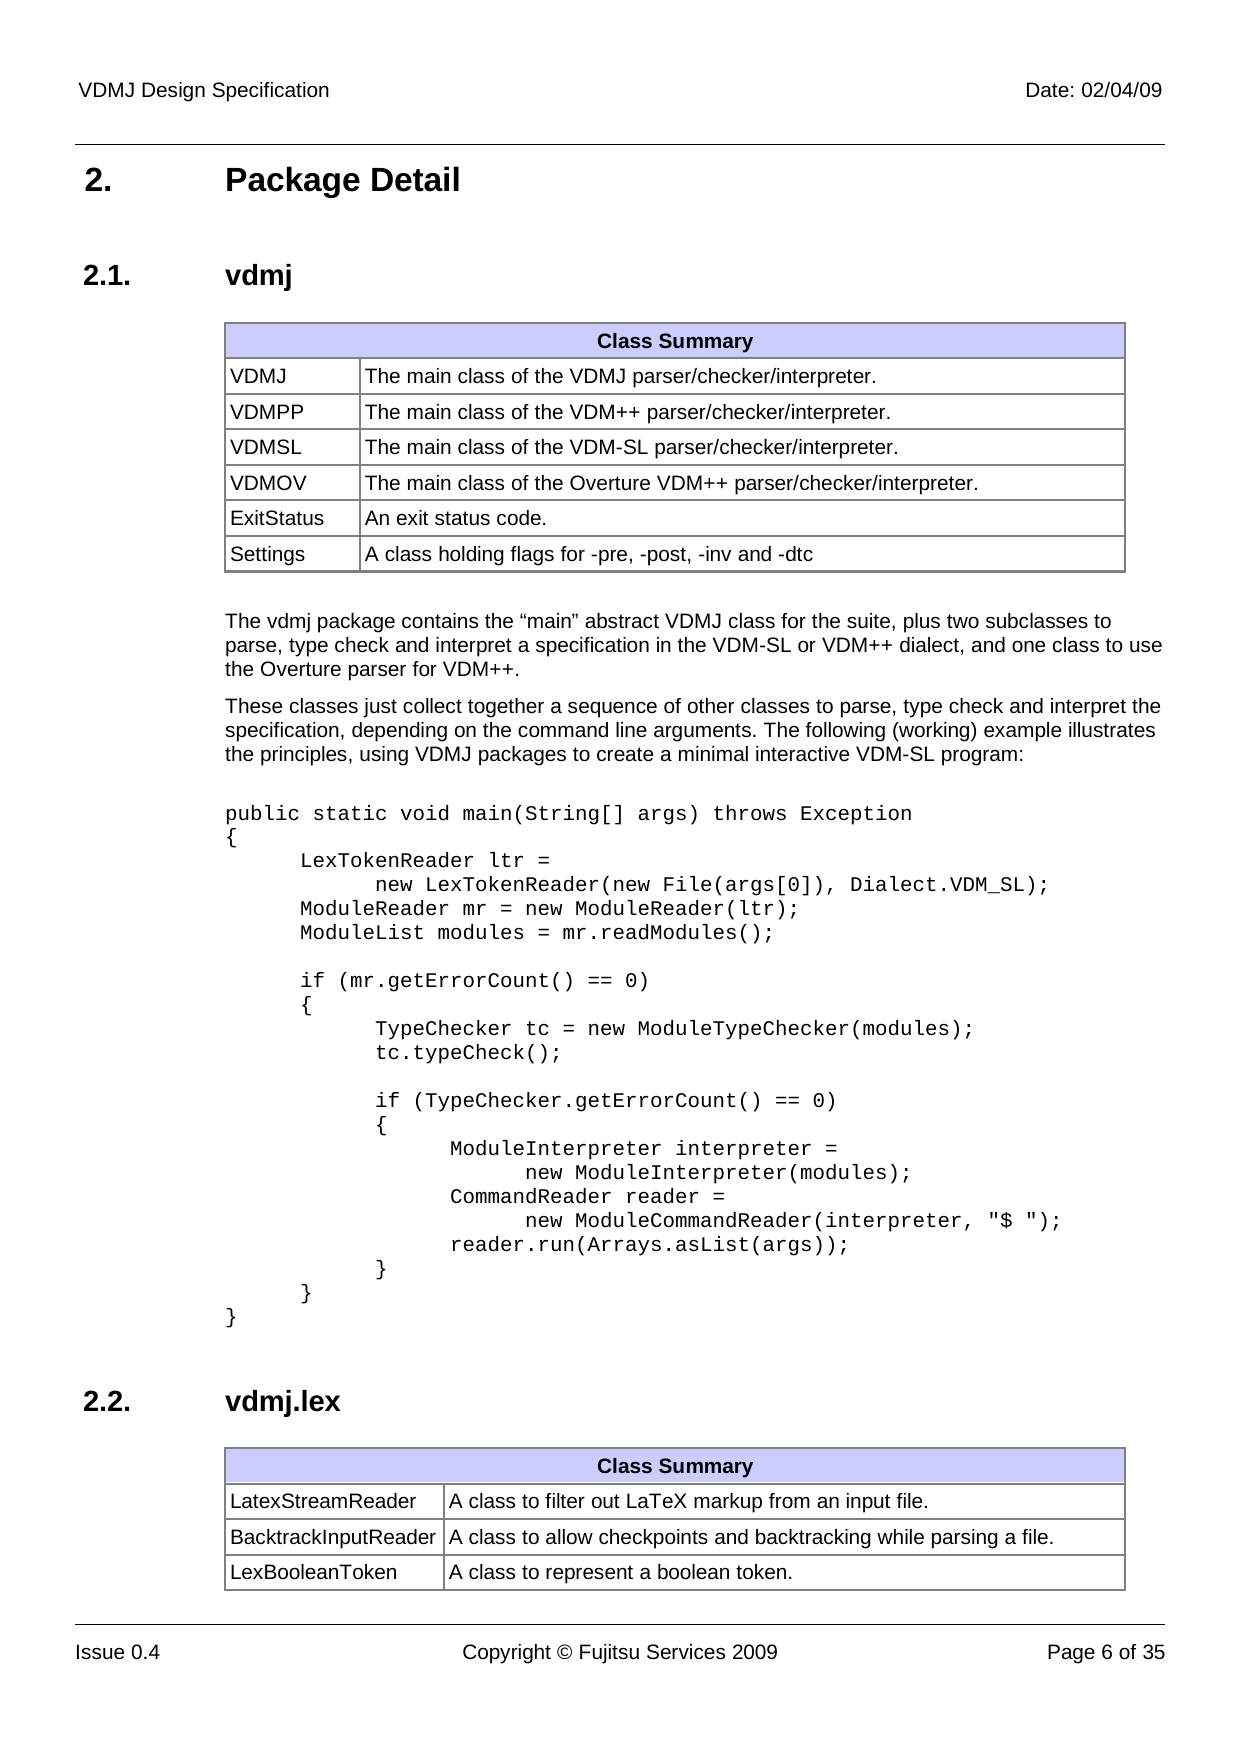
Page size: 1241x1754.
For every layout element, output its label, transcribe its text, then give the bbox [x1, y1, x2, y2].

text tc.typeCheck(); [225, 1042, 1165, 1066]
text } [225, 1258, 1165, 1282]
table_cell A class to filter out LaTeX markup from an input file. [445, 1485, 1124, 1518]
text if (TypeChecker.getErrorCount() == 0) [225, 1090, 1165, 1114]
text ModuleList modules = mr.readModules(); [225, 922, 1165, 946]
text new ModuleInterpreter(modules); [225, 1162, 1165, 1186]
text public static void main(String[] args) throws Exception [225, 802, 1165, 826]
text LexTokenReader ltr = [225, 850, 1165, 874]
table_cell VDMPP [226, 395, 359, 428]
table_cell BacktrackInputReader [226, 1520, 443, 1553]
table_cell LexBooleanToken [226, 1556, 443, 1589]
subtitle vdmj.lex [75, 1383, 1165, 1417]
text TypeChecker tc = new ModuleTypeChecker(modules); [225, 1018, 1165, 1042]
table_cell The main class of the VDM-SL parser/checker/interpreter. [361, 430, 1124, 464]
text } [225, 1306, 1165, 1329]
text The vdmj package contains the “main” abstract VDMJ class for the suite, plus two subclasses to parse, type check and interpret a specification in the VDM-SL or VDM++ dialect, and one class to use the Overture parser for VDM++. [225, 609, 1165, 681]
table_cell A class to allow checkpoints and backtracking while parsing a file. [445, 1520, 1124, 1553]
table_cell LatexStreamReader [226, 1485, 443, 1518]
subtitle vdmj [75, 258, 1165, 292]
text { [225, 826, 1165, 850]
text CommandReader reader = [225, 1186, 1165, 1210]
table_header Class Summary [226, 324, 1124, 357]
text { [225, 1114, 1165, 1138]
table_cell VDMOV [226, 466, 359, 499]
text ModuleReader mr = new ModuleReader(ltr); [225, 898, 1165, 922]
table_cell The main class of the VDM++ parser/checker/interpreter. [361, 395, 1124, 428]
table_cell VDMJ [226, 359, 359, 393]
text new LexTokenReader(new File(args[0]), Dialect.VDM_SL); [225, 874, 1165, 898]
table_cell The main class of the Overture VDM++ parser/checker/interpreter. [361, 466, 1124, 499]
text ModuleInterpreter interpreter = [225, 1138, 1165, 1162]
text reader.run(Arrays.asList(args)); [225, 1234, 1165, 1258]
text } [225, 1282, 1165, 1306]
table_cell A class holding flags for -pre, -post, -inv and -dtc [361, 537, 1124, 570]
table_cell An exit status code. [361, 501, 1124, 535]
subtitle Package Detail [75, 160, 1165, 198]
table_cell The main class of the VDMJ parser/checker/interpreter. [361, 359, 1124, 393]
table_cell Settings [226, 537, 359, 570]
text These classes just collect together a sequence of other classes to parse, type check and interpret the specification, depending on the command line arguments. The following (working) example illustrates the principles, using VDMJ packages to create a minimal interactive VDM-SL program: [225, 694, 1165, 766]
table_header Class Summary [226, 1449, 1124, 1482]
text new ModuleCommandReader(interpreter, "$ "); [225, 1210, 1165, 1234]
table_cell ExitStatus [226, 501, 359, 535]
table_cell A class to represent a boolean token. [445, 1556, 1124, 1589]
text { [225, 994, 1165, 1018]
table_cell VDMSL [226, 430, 359, 464]
text if (mr.getErrorCount() == 0) [225, 970, 1165, 994]
